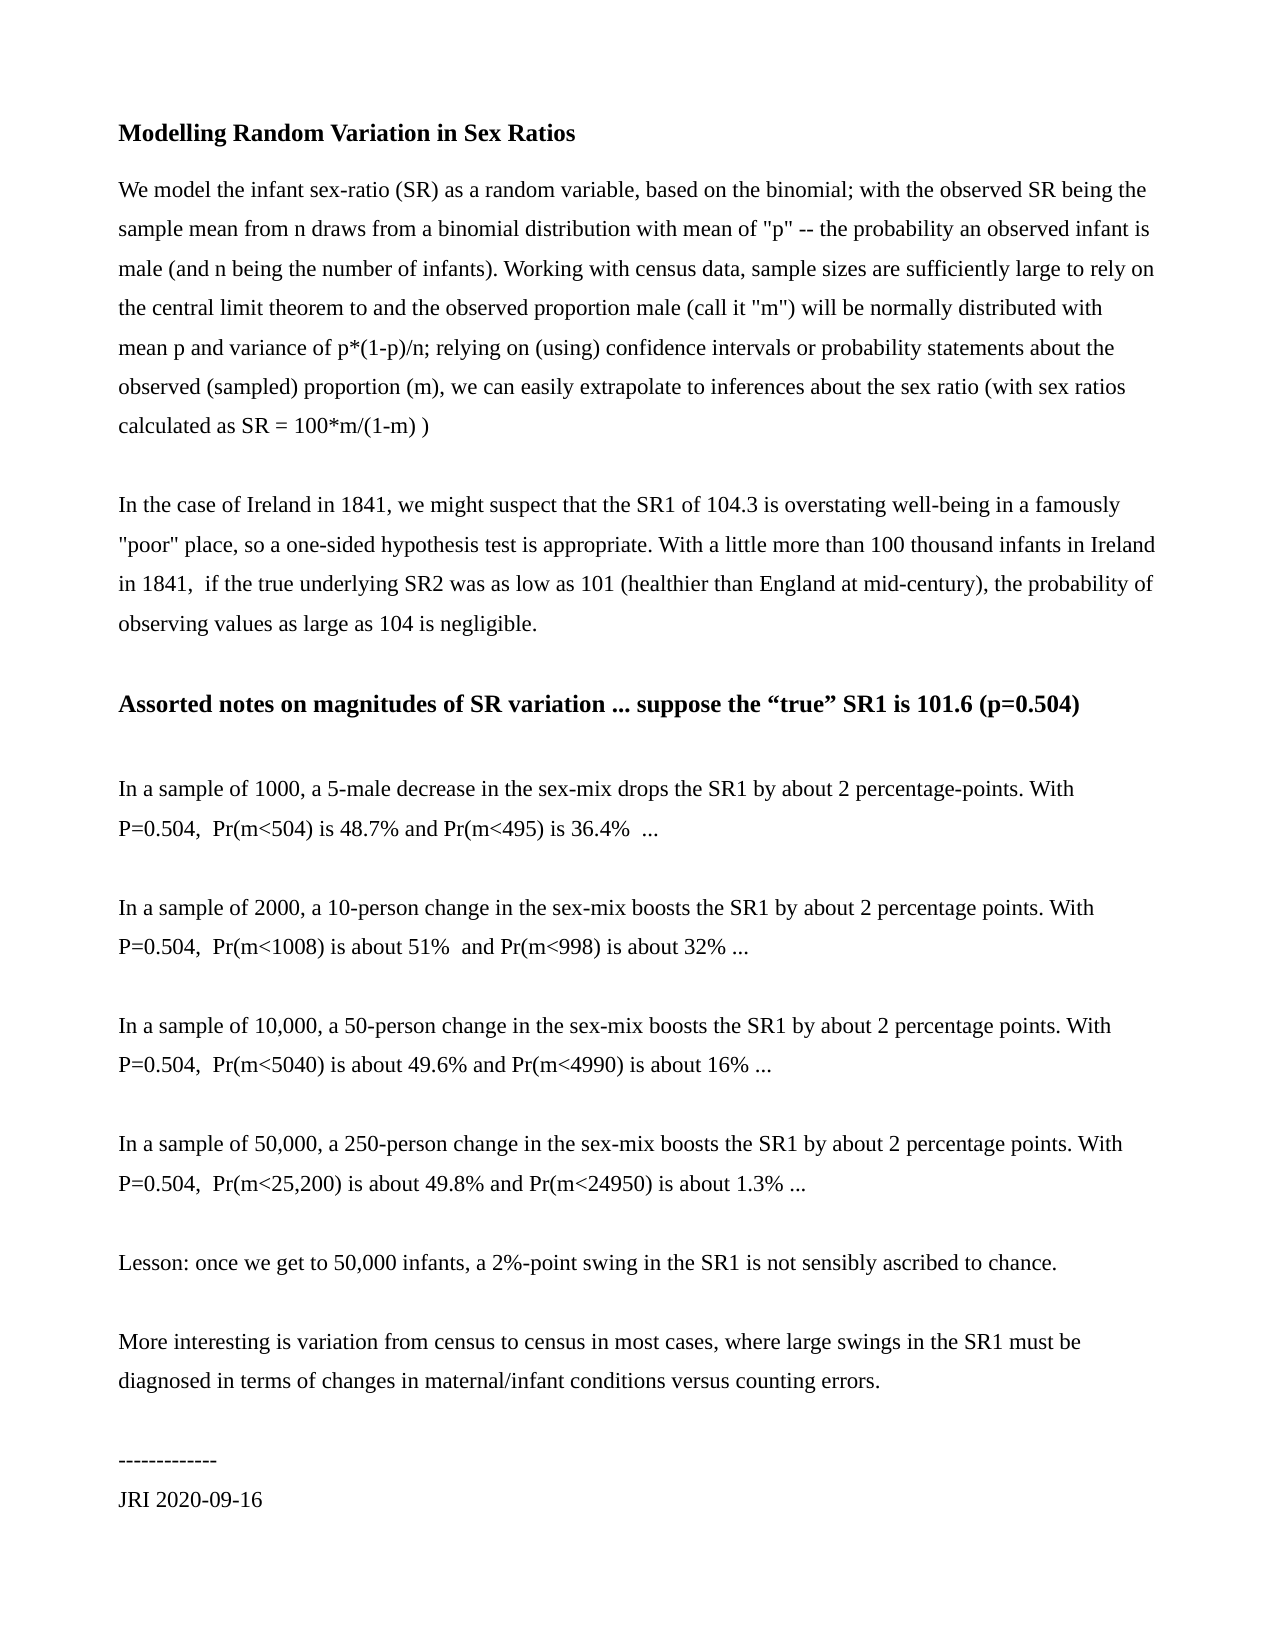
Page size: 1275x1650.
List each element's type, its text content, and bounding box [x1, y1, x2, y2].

text In a sample of 50,000, a 250-person change in the sex-mix boosts the SR1 by about 2 percentage points. With P=0.504, Pr(m<25,200) is about 49.8% and Pr(m<24950) is about 1.3% ... [118, 1130, 1157, 1196]
text We model the infant sex-ratio (SR) as a random variable, based on the binomial; with the observed SR being the sample mean from n draws from a binomial distribution with mean of "p" -- the probability an observed infant is male (and n being the number of infants). Working with census data, sample sizes are sufficiently large to rely on the central limit theorem to and the observed proportion male (call it "m") will be normally distributed with mean p and variance of p*(1-p)/n; relying on (using) confidence intervals or probability statements about the observed (sampled) proportion (m), we can easily extrapolate to inferences about the sex ratio (with sex ratios calculated as SR = 100*m/(1-m) ) [118, 176, 1157, 439]
text ------------- [118, 1446, 1157, 1473]
text In a sample of 1000, a 5-male decrease in the sex-mix drops the SR1 by about 2 percentage-points. With P=0.504, Pr(m<504) is 48.7% and Pr(m<495) is 36.4% ... [118, 775, 1157, 841]
text Modelling Random Variation in Sex Ratios [118, 118, 1157, 147]
text JRI 2020-09-16 [118, 1486, 1157, 1512]
text Lesson: once we get to 50,000 infants, a 2%-point swing in the SR1 is not sensibly ascribed to chance. [118, 1249, 1157, 1275]
text In a sample of 2000, a 10-person change in the sex-mix boosts the SR1 by about 2 percentage points. With P=0.504, Pr(m<1008) is about 51% and Pr(m<998) is about 32% ... [118, 893, 1157, 959]
text In a sample of 10,000, a 50-person change in the sex-mix boosts the SR1 by about 2 percentage points. With P=0.504, Pr(m<5040) is about 49.6% and Pr(m<4990) is about 16% ... [118, 1012, 1157, 1078]
text In the case of Ireland in 1841, we might suspect that the SR1 of 104.3 is overstating well-being in a famously "poor" place, so a one-sided hypothesis test is appropriate. With a little more than 100 thousand infants in Ireland in 1841, if the true underlying SR2 was as low as 101 (healthier than England at mid-century), the probability of observing values as large as 104 is negligible. [118, 491, 1157, 636]
text Assorted notes on magnitudes of SR variation ... suppose the “true” SR1 is 101.6 (p=0.504) [118, 689, 1157, 718]
text More interesting is variation from census to census in most cases, where large swings in the SR1 must be diagnosed in terms of changes in maternal/infant conditions versus counting errors. [118, 1328, 1157, 1394]
